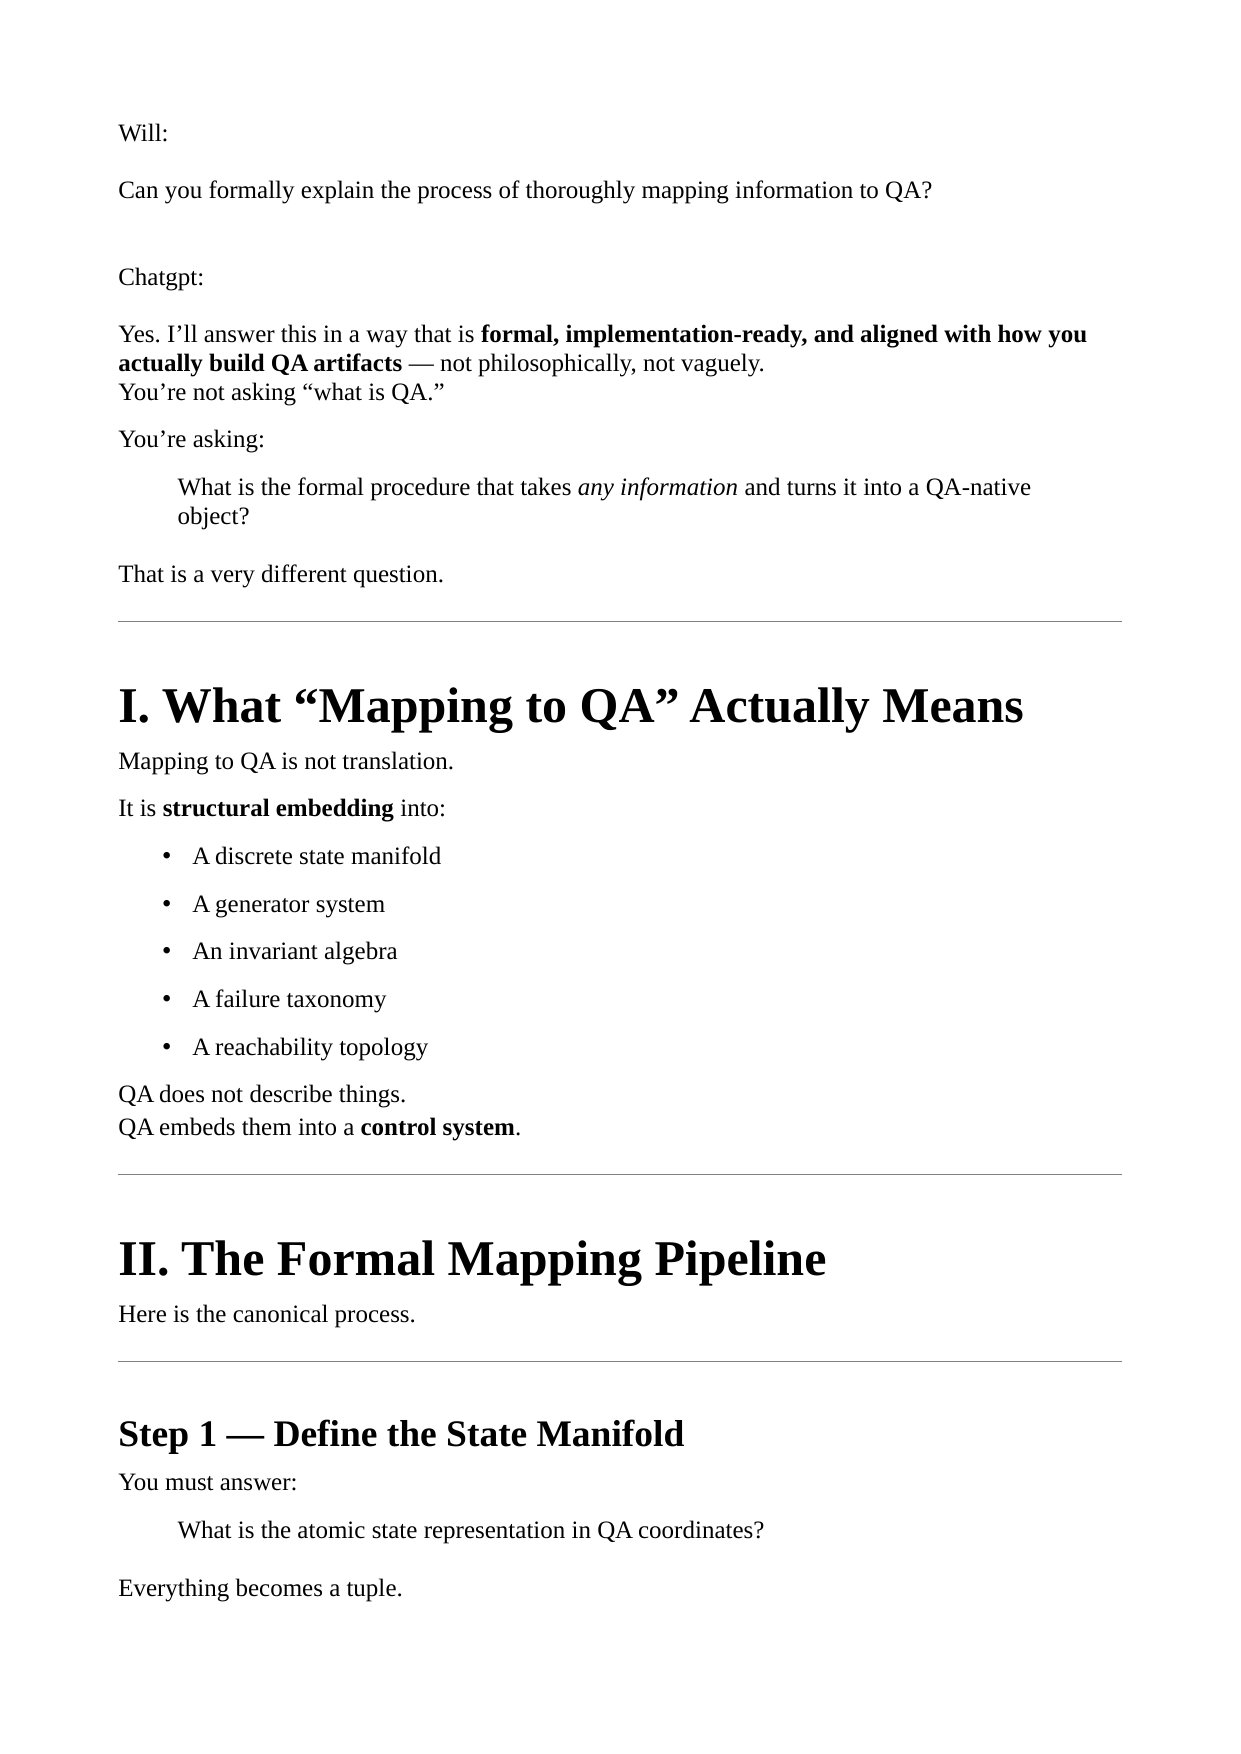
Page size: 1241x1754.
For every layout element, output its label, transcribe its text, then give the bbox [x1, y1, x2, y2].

text You must answer: [118, 1467, 1122, 1496]
subtitle I. What “Mapping to QA” Actually Means [118, 676, 1122, 733]
subtitle II. The Formal Mapping Pipeline [118, 1229, 1122, 1287]
text You’re asking: [118, 424, 1122, 453]
text What is the formal procedure that takes any information and turns it into a QA-native object? [177, 472, 1063, 529]
list An invariant algebra [162, 936, 1122, 965]
text You’re not asking “what is QA.” [118, 377, 1122, 406]
list A failure taxonomy [162, 984, 1122, 1013]
text Mapping to QA is not translation. [118, 746, 1122, 775]
list A reachability topology [162, 1032, 1122, 1060]
text Here is the canonical process. [118, 1299, 1122, 1328]
list A generator system [162, 889, 1122, 917]
text What is the atomic state representation in QA coordinates? [177, 1515, 1063, 1544]
text Everything becomes a tuple. [118, 1573, 1122, 1602]
list A discrete state manifold [162, 841, 1122, 870]
text Will: Can you formally explain the process of thoroughly mapping information to QA? [118, 118, 1122, 262]
text QA does not describe things. QA embeds them into a control system. [118, 1079, 1122, 1141]
text Chatgpt: Yes. I’ll answer this in a way that is formal, implementation-ready, and aligned with how you actually build QA artifacts — not philosophically, not vaguely. [118, 262, 1122, 377]
subtitle Step 1 — Define the State Manifold [118, 1412, 1122, 1455]
text It is structural embedding into: [118, 793, 1122, 822]
text That is a very different question. [118, 559, 1122, 588]
